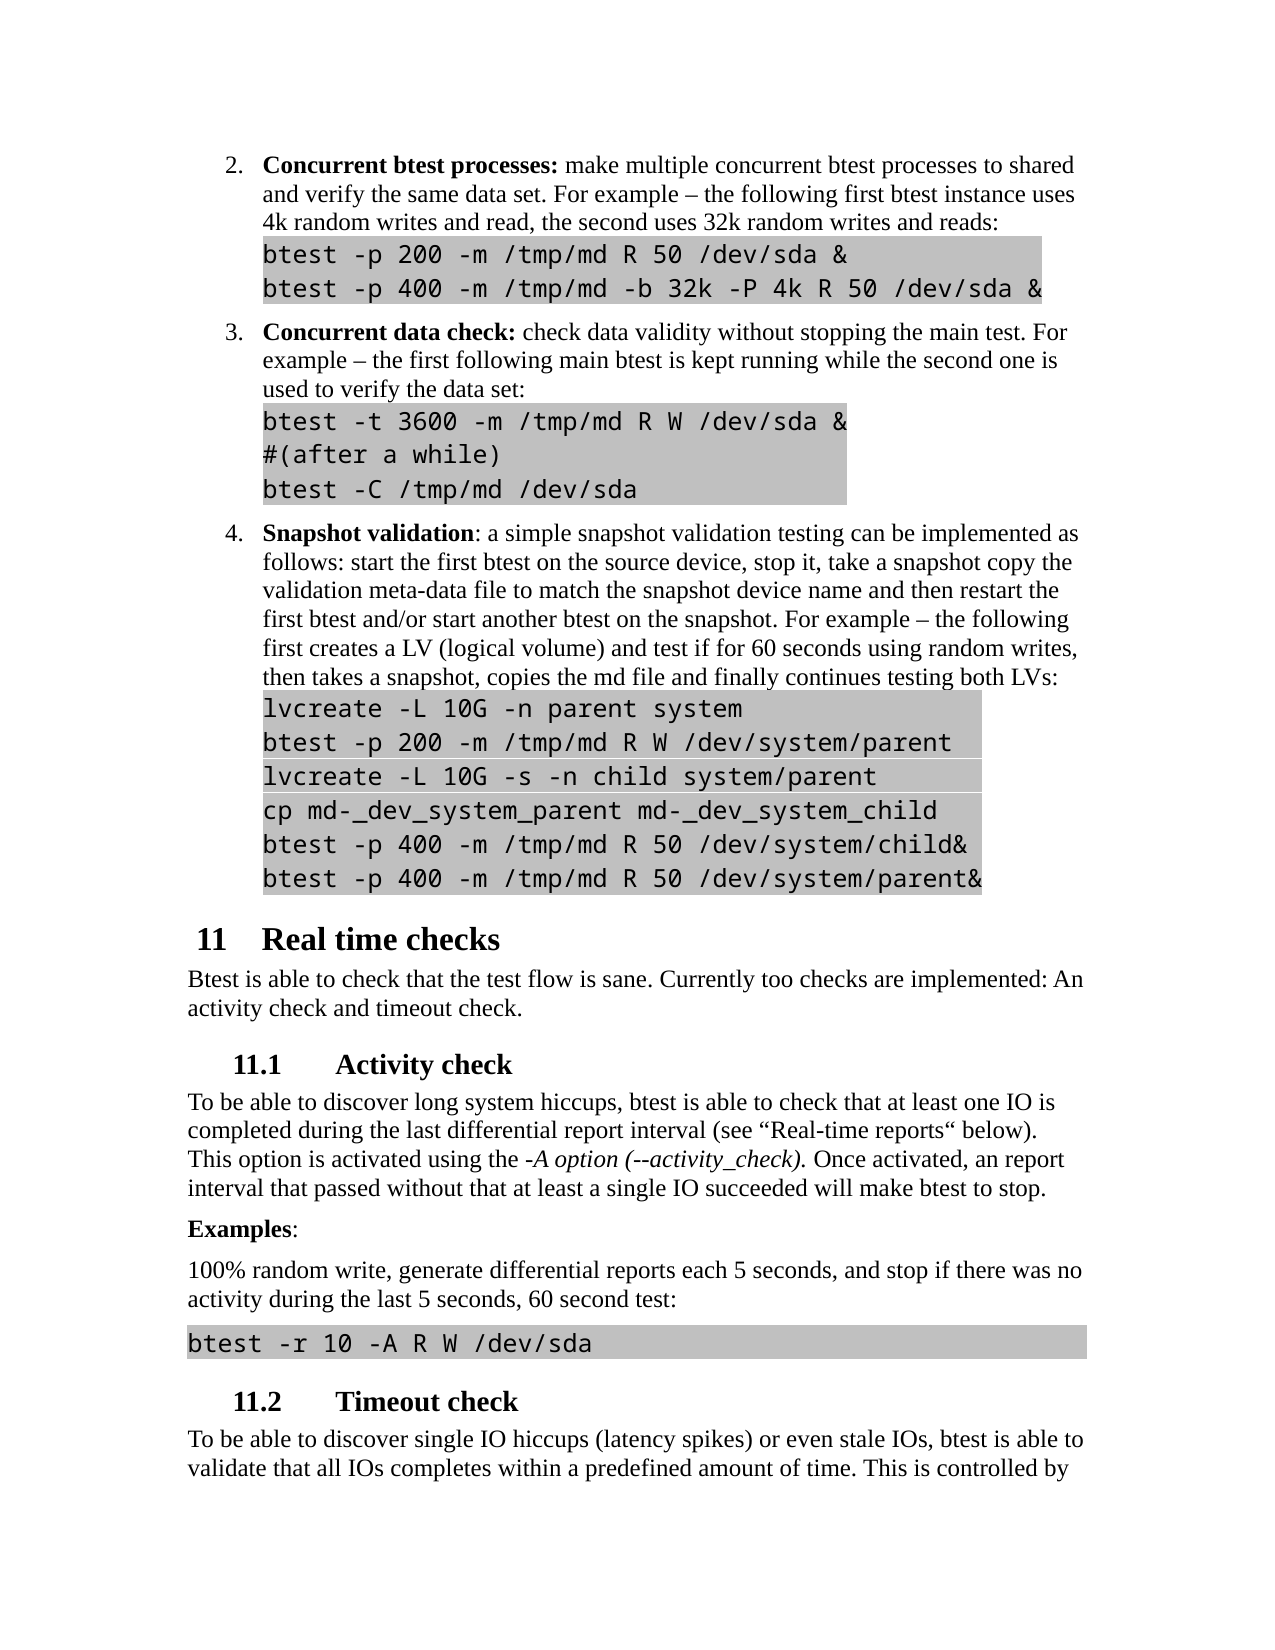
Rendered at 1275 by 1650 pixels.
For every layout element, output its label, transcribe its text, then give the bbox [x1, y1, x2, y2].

text To be able to discover long system hiccups, btest is able to check that at least one IO is completed during the last differential report interval (see “Real-time reports“ below). This option is activated using the -A option (--activity_check). Once activated, an report interval that passed without that at least a single IO succeeded will make btest to stop. [187, 1087, 1087, 1202]
list Snapshot validation: a simple snapshot validation testing can be implemented as follows: start the first btest on the source device, stop it, take a snapshot copy the validation meta-data file to match the snapshot device name and then restart the first btest and/or start another btest on the snapshot. For example – the following first creates a LV (logical volume) and test if for 60 seconds using random writes, then takes a snapshot, copies the md file and finally continues testing both LVs: lvcreate -L 10G -n parent system btest -p 200 -m /tmp/md R W /dev/system/parent lvcreate -L 10G -s -n child system/parent cp md-_dev_system_parent md-_dev_system_child btest -p 400 -m /tmp/md R 50 /dev/system/child& btest -p 400 -m /tmp/md R 50 /dev/system/parent& [225, 518, 1087, 895]
subtitle Activity check [225, 1047, 1087, 1080]
subtitle Timeout check [225, 1384, 1087, 1418]
text Btest is able to check that the test flow is sane. Currently too checks are implemented: An activity check and timeout check. [187, 964, 1087, 1022]
text 100% random write, generate differential reports each 5 seconds, and stop if there was no activity during the last 5 seconds, 60 second test: [187, 1255, 1087, 1313]
text Examples: [187, 1214, 1087, 1243]
subtitle Real time checks [187, 920, 1087, 958]
text btest -r 10 -A R W /dev/sda [187, 1325, 1087, 1359]
list Concurrent btest processes: make multiple concurrent btest processes to shared and verify the same data set. For example – the following first btest instance uses 4k random writes and read, the second uses 32k random writes and reads: btest -p 200 -m /tmp/md R 50 /dev/sda & btest -p 400 -m /tmp/md -b 32k -P 4k R 50 /dev/sda & [225, 150, 1087, 304]
list Concurrent data check: check data validity without stopping the main test. For example – the first following main btest is kept running while the second one is used to verify the data set: btest -t 3600 -m /tmp/md R W /dev/sda & #(after a while) btest -C /tmp/md /dev/sda [225, 317, 1087, 505]
text To be able to discover single IO hiccups (latency spikes) or even stale IOs, btest is able to validate that all IOs completes within a predefined amount of time. This is controlled by [187, 1424, 1087, 1482]
